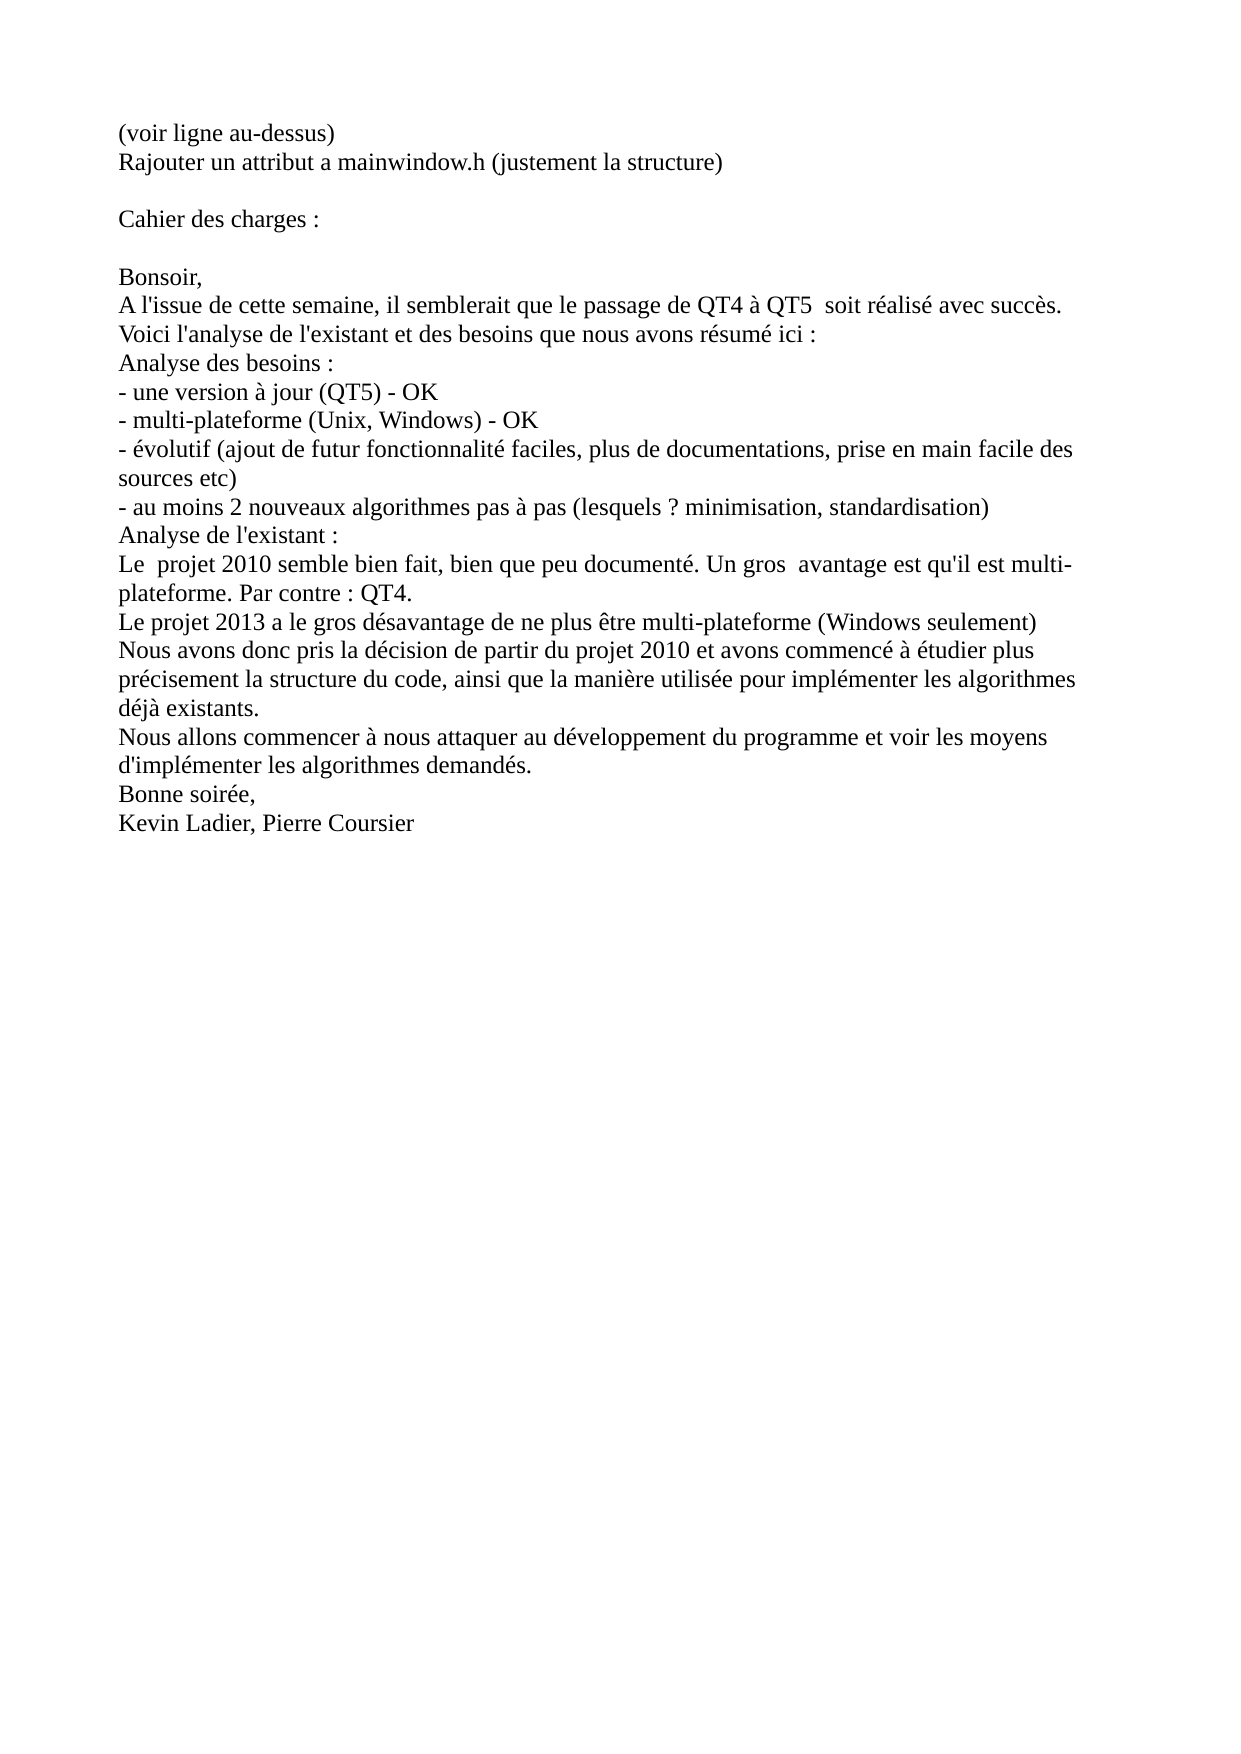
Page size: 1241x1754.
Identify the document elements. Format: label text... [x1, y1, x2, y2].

text Rajouter un attribut a mainwindow.h (justement la structure) [118, 147, 1122, 176]
text Analyse de l'existant : [118, 521, 1122, 549]
text Bonne soirée, [118, 779, 1122, 808]
text - évolutif (ajout de futur fonctionnalité faciles, plus de documentations, prise en main facile des sources etc) [118, 434, 1122, 492]
text Bonsoir, [118, 262, 1122, 291]
text Voici l'analyse de l'existant et des besoins que nous avons résumé ici : [118, 319, 1122, 348]
text Cahier des charges : [118, 204, 1122, 233]
text Kevin Ladier, Pierre Coursier [118, 808, 1122, 837]
text - une version à jour (QT5) - OK [118, 377, 1122, 406]
text - multi-plateforme (Unix, Windows) - OK [118, 406, 1122, 434]
text Nous avons donc pris la décision de partir du projet 2010 et avons commencé à étudier plus précisement la structure du code, ainsi que la manière utilisée pour implémenter les algorithmes déjà existants. [118, 636, 1122, 722]
text Nous allons commencer à nous attaquer au développement du programme et voir les moyens d'implémenter les algorithmes demandés. [118, 722, 1122, 779]
text Le projet 2013 a le gros désavantage de ne plus être multi-plateforme (Windows seulement) [118, 607, 1122, 636]
text A l'issue de cette semaine, il semblerait que le passage de QT4 à QT5 soit réalisé avec succès. [118, 291, 1122, 319]
text Le projet 2010 semble bien fait, bien que peu documenté. Un gros avantage est qu'il est multi-plateforme. Par contre : QT4. [118, 549, 1122, 607]
text (voir ligne au-dessus) [118, 118, 1122, 147]
text - au moins 2 nouveaux algorithmes pas à pas (lesquels ? minimisation, standardisation) [118, 492, 1122, 521]
text Analyse des besoins : [118, 348, 1122, 377]
